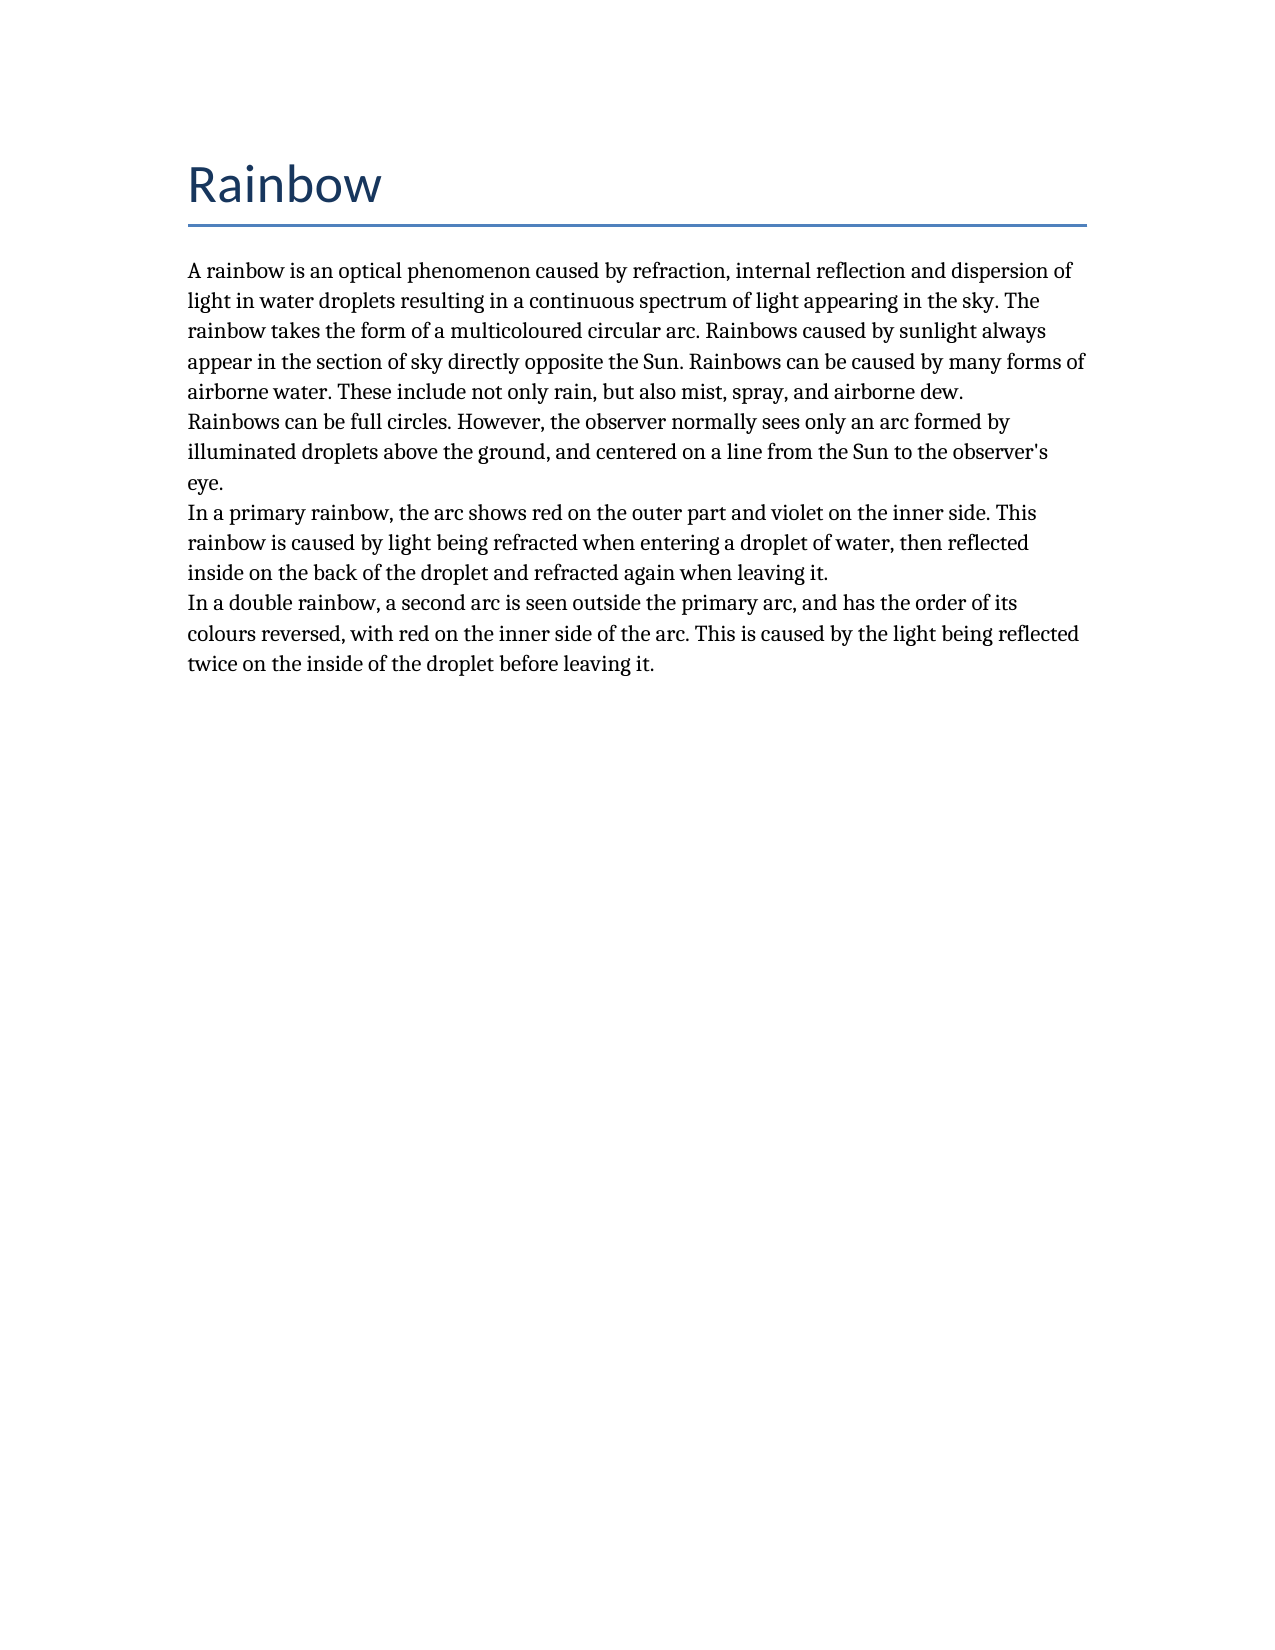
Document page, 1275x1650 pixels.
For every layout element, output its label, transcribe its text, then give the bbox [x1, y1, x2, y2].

title Rainbow [187, 150, 1087, 227]
text A rainbow is an optical phenomenon caused by refraction, internal reflection and dispersion of light in water droplets resulting in a continuous spectrum of light appearing in the sky. The rainbow takes the form of a multicoloured circular arc. Rainbows caused by sunlight always appear in the section of sky directly opposite the Sun. Rainbows can be caused by many forms of airborne water. These include not only rain, but also mist, spray, and airborne dew. Rainbows can be full circles. However, the observer normally sees only an arc formed by illuminated droplets above the ground, and centered on a line from the Sun to the observer's eye. In a primary rainbow, the arc shows red on the outer part and violet on the inner side. This rainbow is caused by light being refracted when entering a droplet of water, then reflected inside on the back of the droplet and refracted again when leaving it. In a double rainbow, a second arc is seen outside the primary arc, and has the order of its colours reversed, with red on the inner side of the arc. This is caused by the light being reflected twice on the inside of the droplet before leaving it. [187, 258, 1087, 677]
